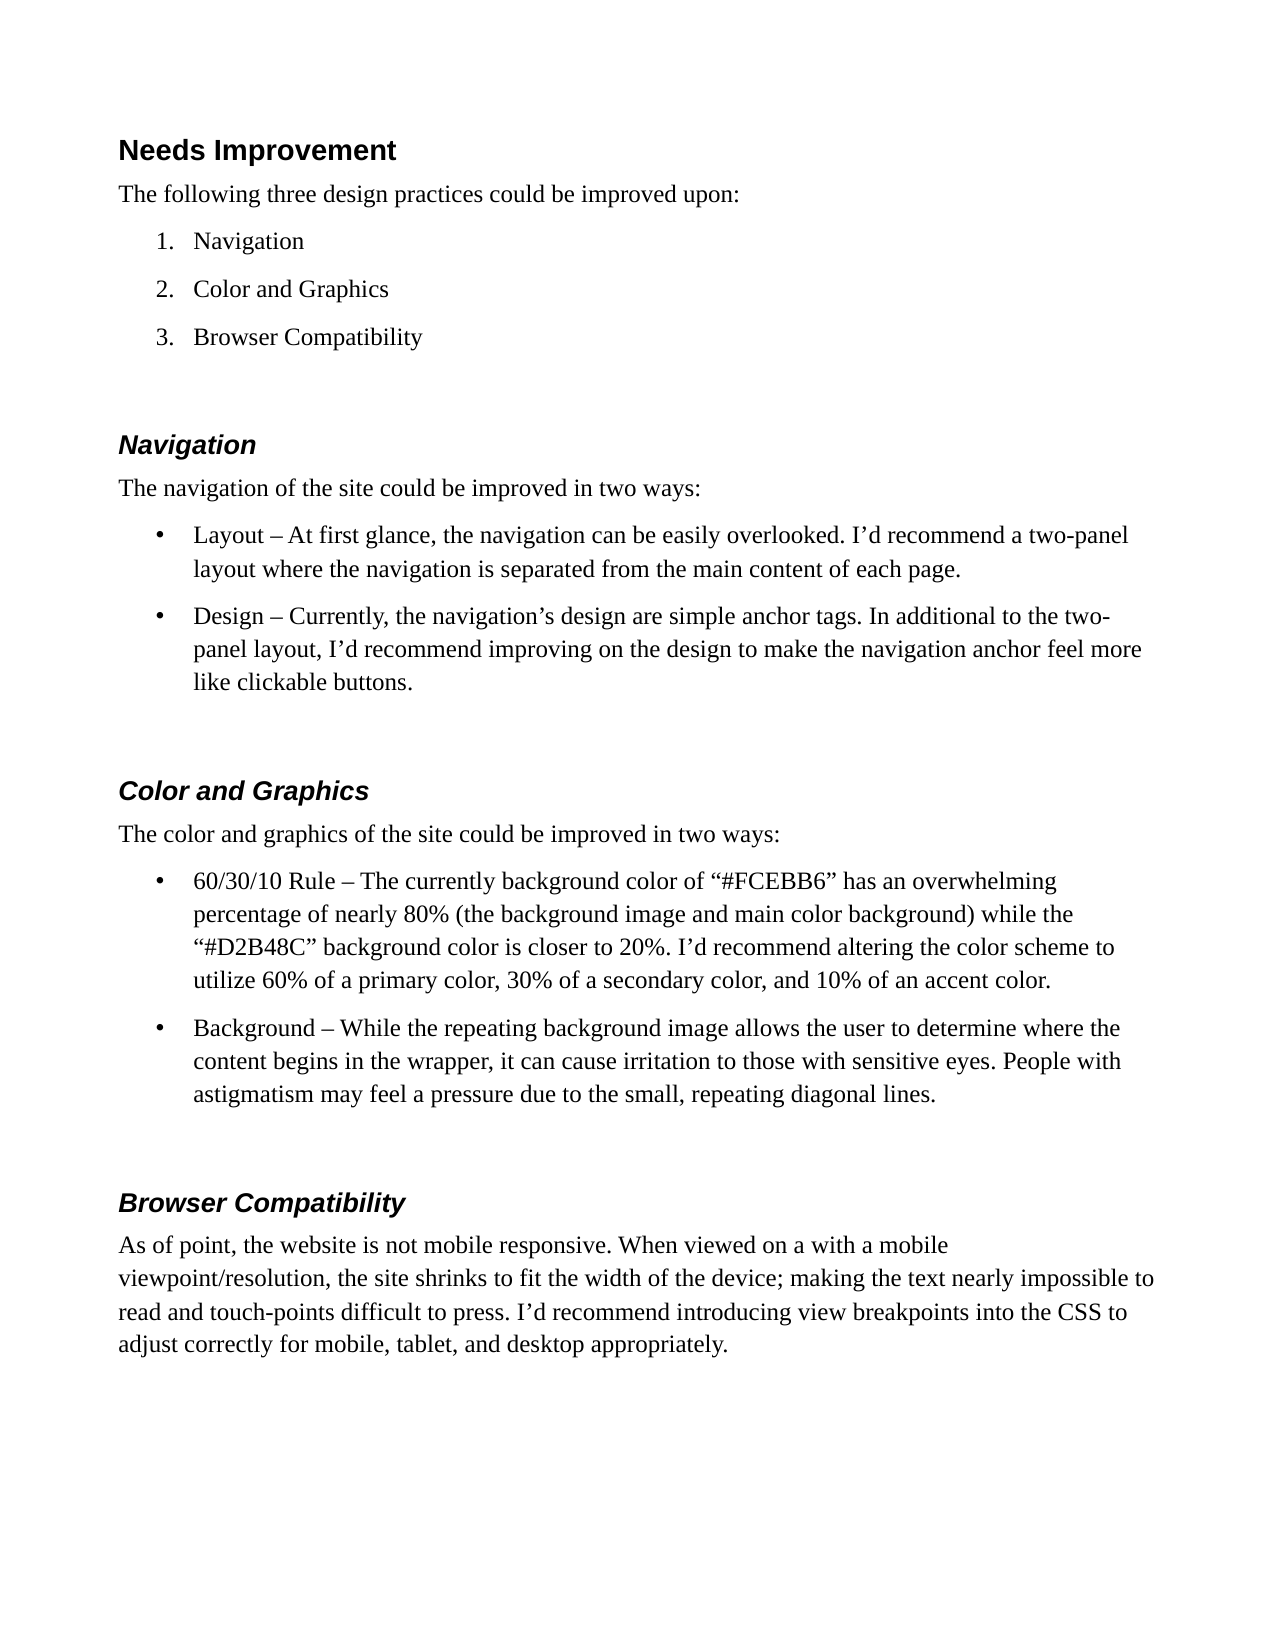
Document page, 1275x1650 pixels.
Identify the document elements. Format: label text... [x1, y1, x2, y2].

text As of point, the website is not mobile responsive. When viewed on a with a mobile viewpoint/resolution, the site shrinks to fit the width of the device; making the text nearly impossible to read and touch-points difficult to press. I’d recommend introducing view breakpoints into the CSS to adjust correctly for mobile, tablet, and desktop appropriately. [118, 1231, 1157, 1358]
text The navigation of the site could be improved in two ways: [118, 473, 1157, 502]
list Color and Graphics [156, 274, 1157, 303]
list 60/30/10 Rule – The currently background color of “#FCEBB6” has an overwhelming percentage of nearly 80% (the background image and main color background) while the “#D2B48C” background color is closer to 20%. I’d recommend altering the color scheme to utilize 60% of a primary color, 30% of a secondary color, and 10% of an accent color. [156, 866, 1157, 994]
subtitle Browser Compatibility [118, 1187, 1157, 1218]
subtitle Navigation [118, 429, 1157, 461]
list Layout – At first glance, the navigation can be easily overlooked. I’d recommend a two-panel layout where the navigation is separated from the main content of each page. [156, 521, 1157, 582]
list Navigation [156, 226, 1157, 255]
text The following three design practices could be improved upon: [118, 179, 1157, 207]
subtitle Color and Graphics [118, 775, 1157, 806]
list Design – Currently, the navigation’s design are simple anchor tags. In additional to the two-panel layout, I’d recommend improving on the design to make the navigation anchor feel more like clickable buttons. [156, 601, 1157, 696]
list Background – While the repeating background image allows the user to determine where the content begins in the wrapper, it can cause irritation to those with sensitive eyes. People with astigmatism may feel a pressure due to the small, repeating diagonal lines. [156, 1013, 1157, 1108]
subtitle Needs Improvement [118, 133, 1157, 166]
text The color and graphics of the site could be improved in two ways: [118, 819, 1157, 847]
list Browser Compatibility [156, 322, 1157, 350]
